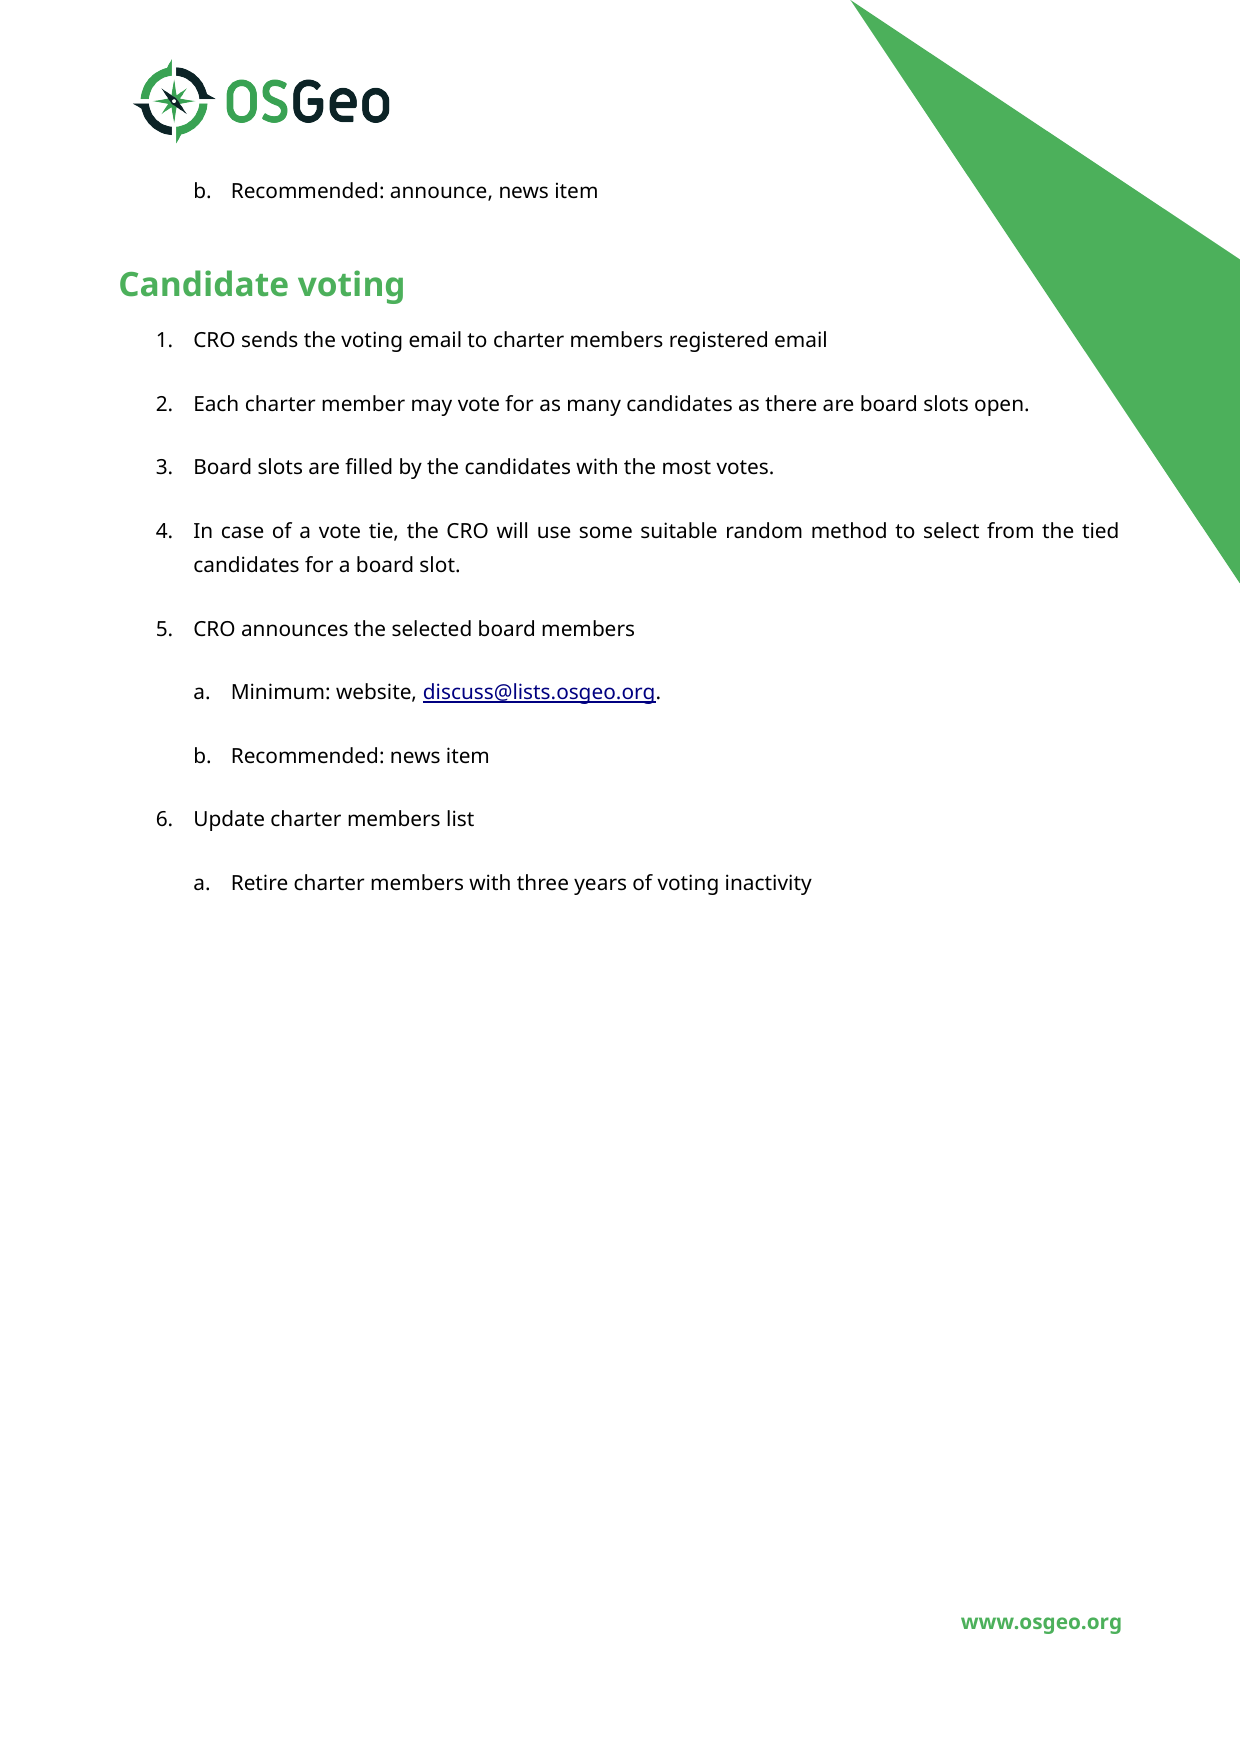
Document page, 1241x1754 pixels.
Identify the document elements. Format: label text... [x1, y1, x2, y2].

list CRO announces the selected board members [156, 614, 1122, 642]
list Retire charter members with three years of voting inactivity [193, 868, 1122, 896]
list Recommended: announce, news item [193, 176, 985, 204]
list Minimum: website, discuss@lists.osgeo.org. [193, 677, 1122, 706]
list In case of a vote tie, the CRO will use some suitable random method to select from the tied candidates for a board slot. [156, 516, 1122, 578]
list Update charter members list [156, 804, 1122, 833]
list Recommended: news item [193, 741, 1122, 769]
list Each charter member may vote for as many candidates as there are board slots open. [156, 389, 1122, 417]
list Board slots are filled by the candidates with the most votes. [156, 452, 1122, 481]
list CRO sends the voting email to charter members registered email [156, 325, 1086, 354]
picture [132, 59, 390, 144]
subtitle Candidate voting [118, 260, 1054, 306]
